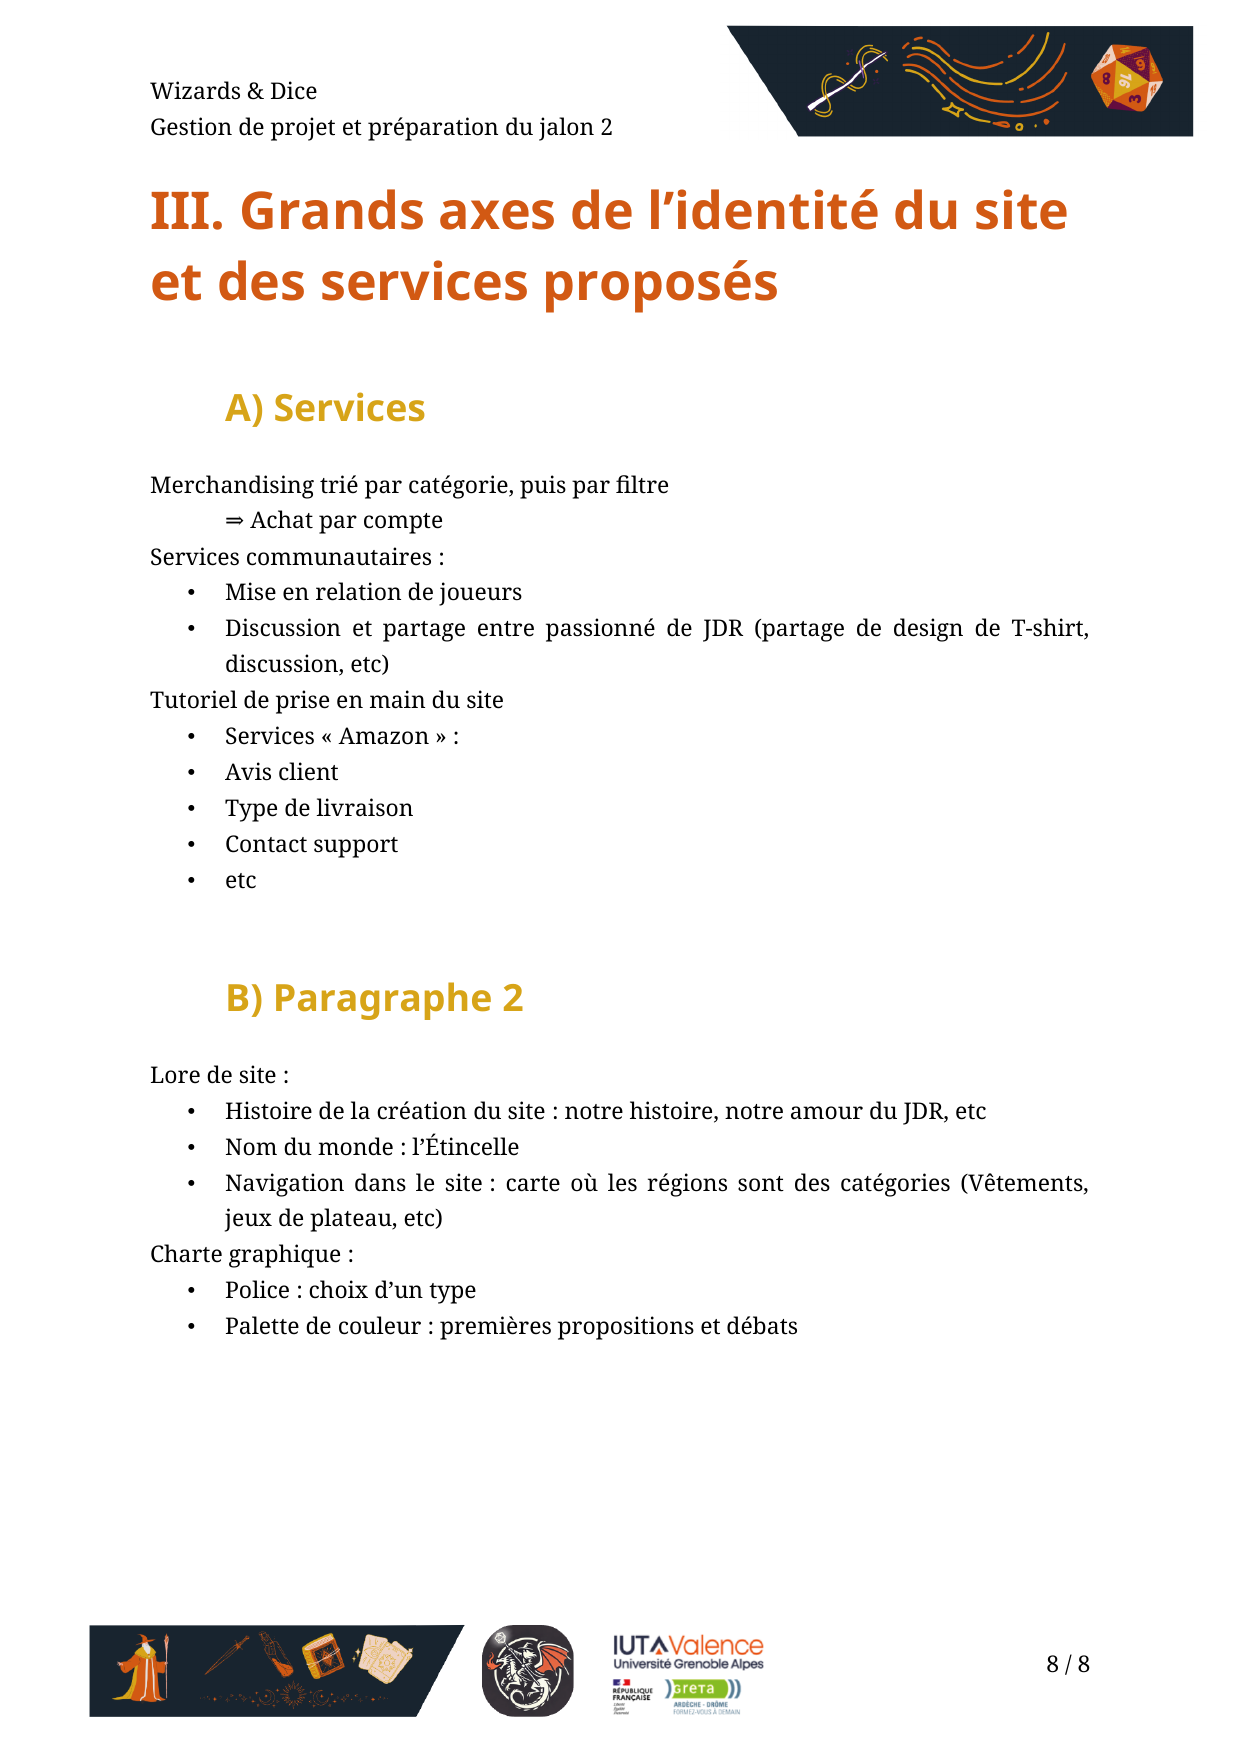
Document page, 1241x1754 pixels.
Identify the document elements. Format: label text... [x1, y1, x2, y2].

text ⇒ Achat par compte [150, 504, 1090, 536]
picture [81, 1614, 788, 1726]
subtitle B) Paragraphe 2 [225, 972, 1090, 1023]
picture [720, 22, 1208, 140]
list Navigation dans le site : carte où les régions sont des catégories (Vêtements, jeux de plateau, etc) [187, 1166, 1090, 1234]
list Type de livraison [187, 792, 1090, 823]
list Police : choix d’un type [187, 1274, 1090, 1306]
text Tutoriel de prise en main du site [150, 684, 1090, 715]
list Histoire de la création du site : notre histoire, notre amour du JDR, etc [187, 1094, 1090, 1126]
subtitle A) Services [225, 382, 1090, 433]
list Services « Amazon » : [187, 720, 1090, 751]
text Lore de site : [150, 1059, 1090, 1090]
list Avis client [187, 756, 1090, 787]
text Merchandising trié par catégorie, puis par filtre [150, 468, 1090, 500]
text Charte graphique : [150, 1238, 1090, 1269]
subtitle III. Grands axes de l’identité du site et des services proposés [150, 174, 1090, 316]
list Mise en relation de joueurs [187, 576, 1090, 608]
text Services communautaires : [150, 540, 1090, 572]
list Palette de couleur : premières propositions et débats [187, 1310, 1090, 1341]
list Contact support [187, 828, 1090, 859]
list Nom du monde : l’Étincelle [187, 1131, 1090, 1162]
list Discussion et partage entre passionné de JDR (partage de design de T-shirt, discussion, etc) [187, 612, 1090, 679]
list etc [187, 864, 1090, 895]
